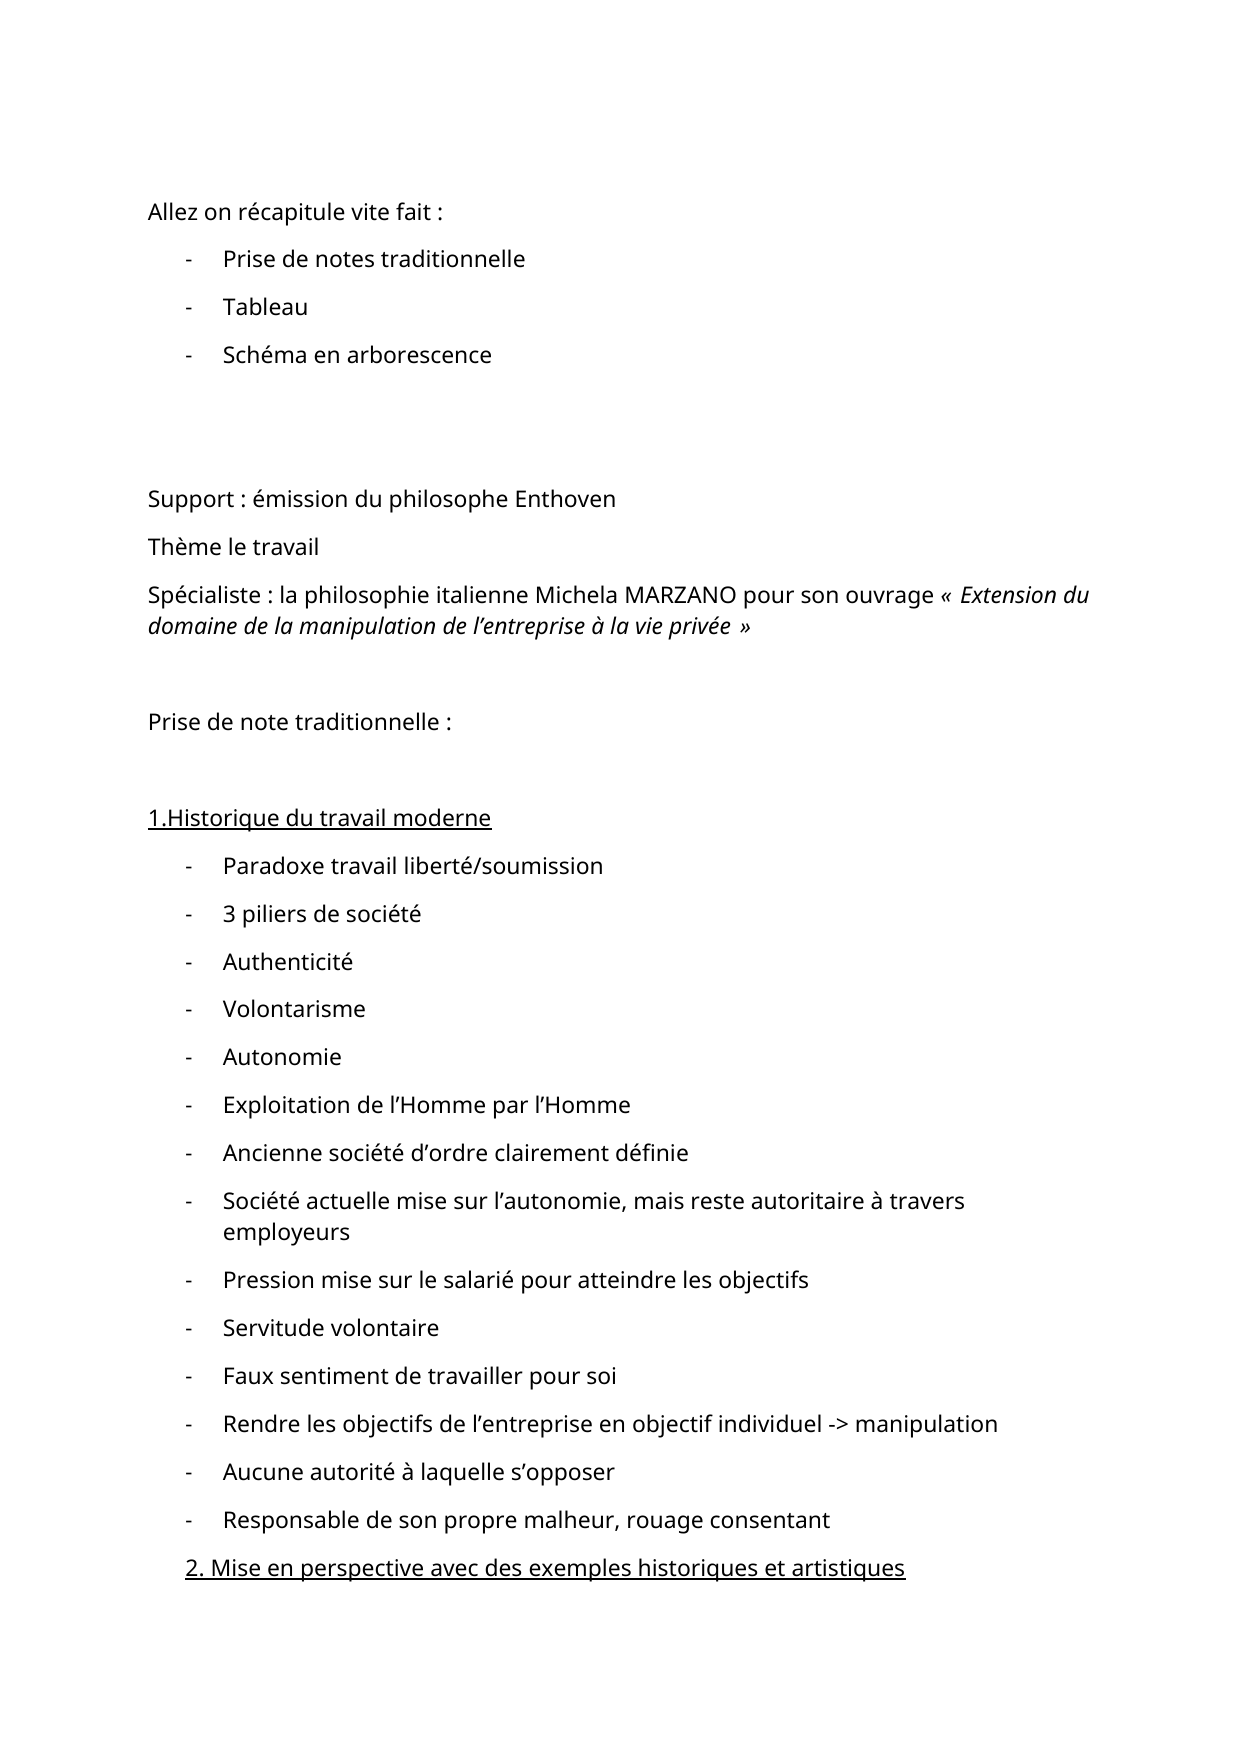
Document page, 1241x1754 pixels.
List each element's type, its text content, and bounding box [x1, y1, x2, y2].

list Rendre les objectifs de l’entreprise en objectif individuel -> manipulation [185, 1408, 1093, 1439]
list Servitude volontaire [185, 1312, 1093, 1343]
list 3 piliers de société [185, 898, 1093, 929]
text Prise de note traditionnelle : [148, 706, 1093, 737]
list Pression mise sur le salarié pour atteindre les objectifs [185, 1264, 1093, 1296]
list Ancienne société d’ordre clairement définie [185, 1137, 1093, 1168]
text Thème le travail [148, 531, 1093, 562]
list Autonomie [185, 1041, 1093, 1073]
text Support : émission du philosophe Enthoven [148, 483, 1093, 514]
list Société actuelle mise sur l’autonomie, mais reste autoritaire à travers employeurs [185, 1185, 1093, 1248]
text 1.Historique du travail moderne [148, 802, 1093, 833]
list Exploitation de l’Homme par l’Homme [185, 1089, 1093, 1121]
list Aucune autorité à laquelle s’opposer [185, 1456, 1093, 1487]
text Allez on récapitule vite fait : [148, 196, 1093, 227]
list Authenticité [185, 946, 1093, 977]
list Volontarisme [185, 993, 1093, 1025]
list Responsable de son propre malheur, rouage consentant [185, 1504, 1093, 1535]
text Spécialiste : la philosophie italienne Michela MARZANO pour son ouvrage « Extension du domaine de la manipulation de l’entreprise à la vie privée » [148, 579, 1093, 641]
list Faux sentiment de travailler pour soi [185, 1360, 1093, 1391]
list Paradoxe travail liberté/soumission [185, 850, 1093, 881]
list Schéma en arborescence [185, 339, 1093, 371]
list Tableau [185, 291, 1093, 323]
text 2. Mise en perspective avec des exemples historiques et artistiques [185, 1552, 1093, 1583]
list Prise de notes traditionnelle [185, 243, 1093, 275]
